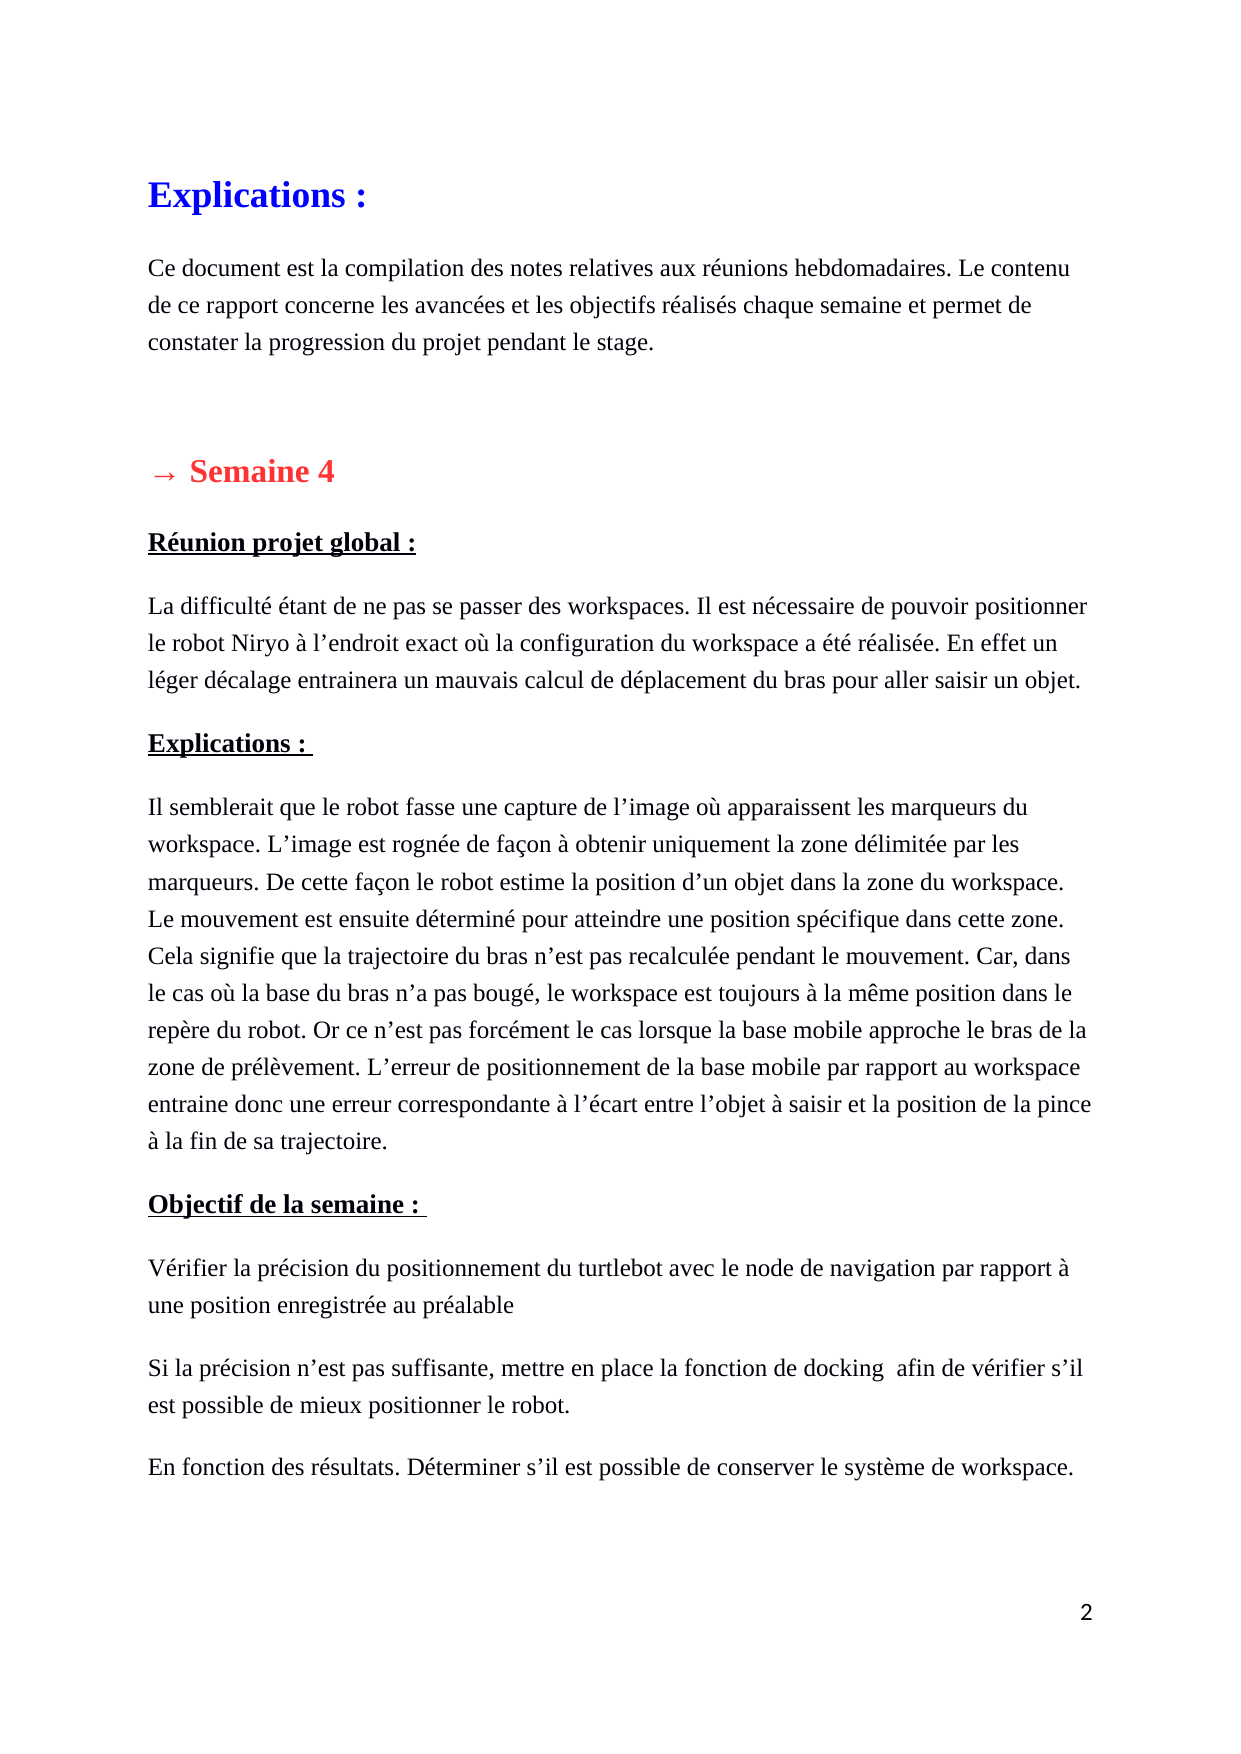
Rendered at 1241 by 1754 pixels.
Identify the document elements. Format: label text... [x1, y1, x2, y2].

text Objectif de la semaine : [148, 1188, 1092, 1219]
text Si la précision n’est pas suffisante, mettre en place la fonction de docking afin de vérifier s’il est possible de mieux positionner le robot. [148, 1353, 1092, 1418]
text Explications : [148, 173, 1092, 216]
text La difficulté étant de ne pas se passer des workspaces. Il est nécessaire de pouvoir positionner le robot Niryo à l’endroit exact où la configuration du workspace a été réalisée. En effet un léger décalage entrainera un mauvais calcul de déplacement du bras pour aller saisir un objet. [148, 591, 1092, 694]
text Réunion projet global : [148, 526, 1092, 557]
text Explications : [148, 727, 1092, 758]
text Vérifier la précision du positionnement du turtlebot avec le node de navigation par rapport à une position enregistrée au préalable [148, 1253, 1092, 1319]
text Il semblerait que le robot fasse une capture de l’image où apparaissent les marqueurs du workspace. L’image est rognée de façon à obtenir uniquement la zone délimitée par les marqueurs. De cette façon le robot estime la position d’un objet dans la zone du workspace. Le mouvement est ensuite déterminé pour atteindre une position spécifique dans cette zone. Cela signifie que la trajectoire du bras n’est pas recalculée pendant le mouvement. Car, dans le cas où la base du bras n’a pas bougé, le workspace est toujours à la même position dans le repère du robot. Or ce n’est pas forcément le cas lorsque la base mobile approche le bras de la zone de prélèvement. L’erreur de positionnement de la base mobile par rapport au workspace entraine donc une erreur correspondante à l’écart entre l’objet à saisir et la position de la pince à la fin de sa trajectoire. [148, 792, 1092, 1155]
text En fonction des résultats. Déterminer s’il est possible de conserver le système de workspace. [148, 1452, 1092, 1481]
text → Semaine 4 [148, 452, 1092, 490]
text Ce document est la compilation des notes relatives aux réunions hebdomadaires. Le contenu de ce rapport concerne les avancées et les objectifs réalisés chaque semaine et permet de constater la progression du projet pendant le stage. [148, 253, 1092, 356]
